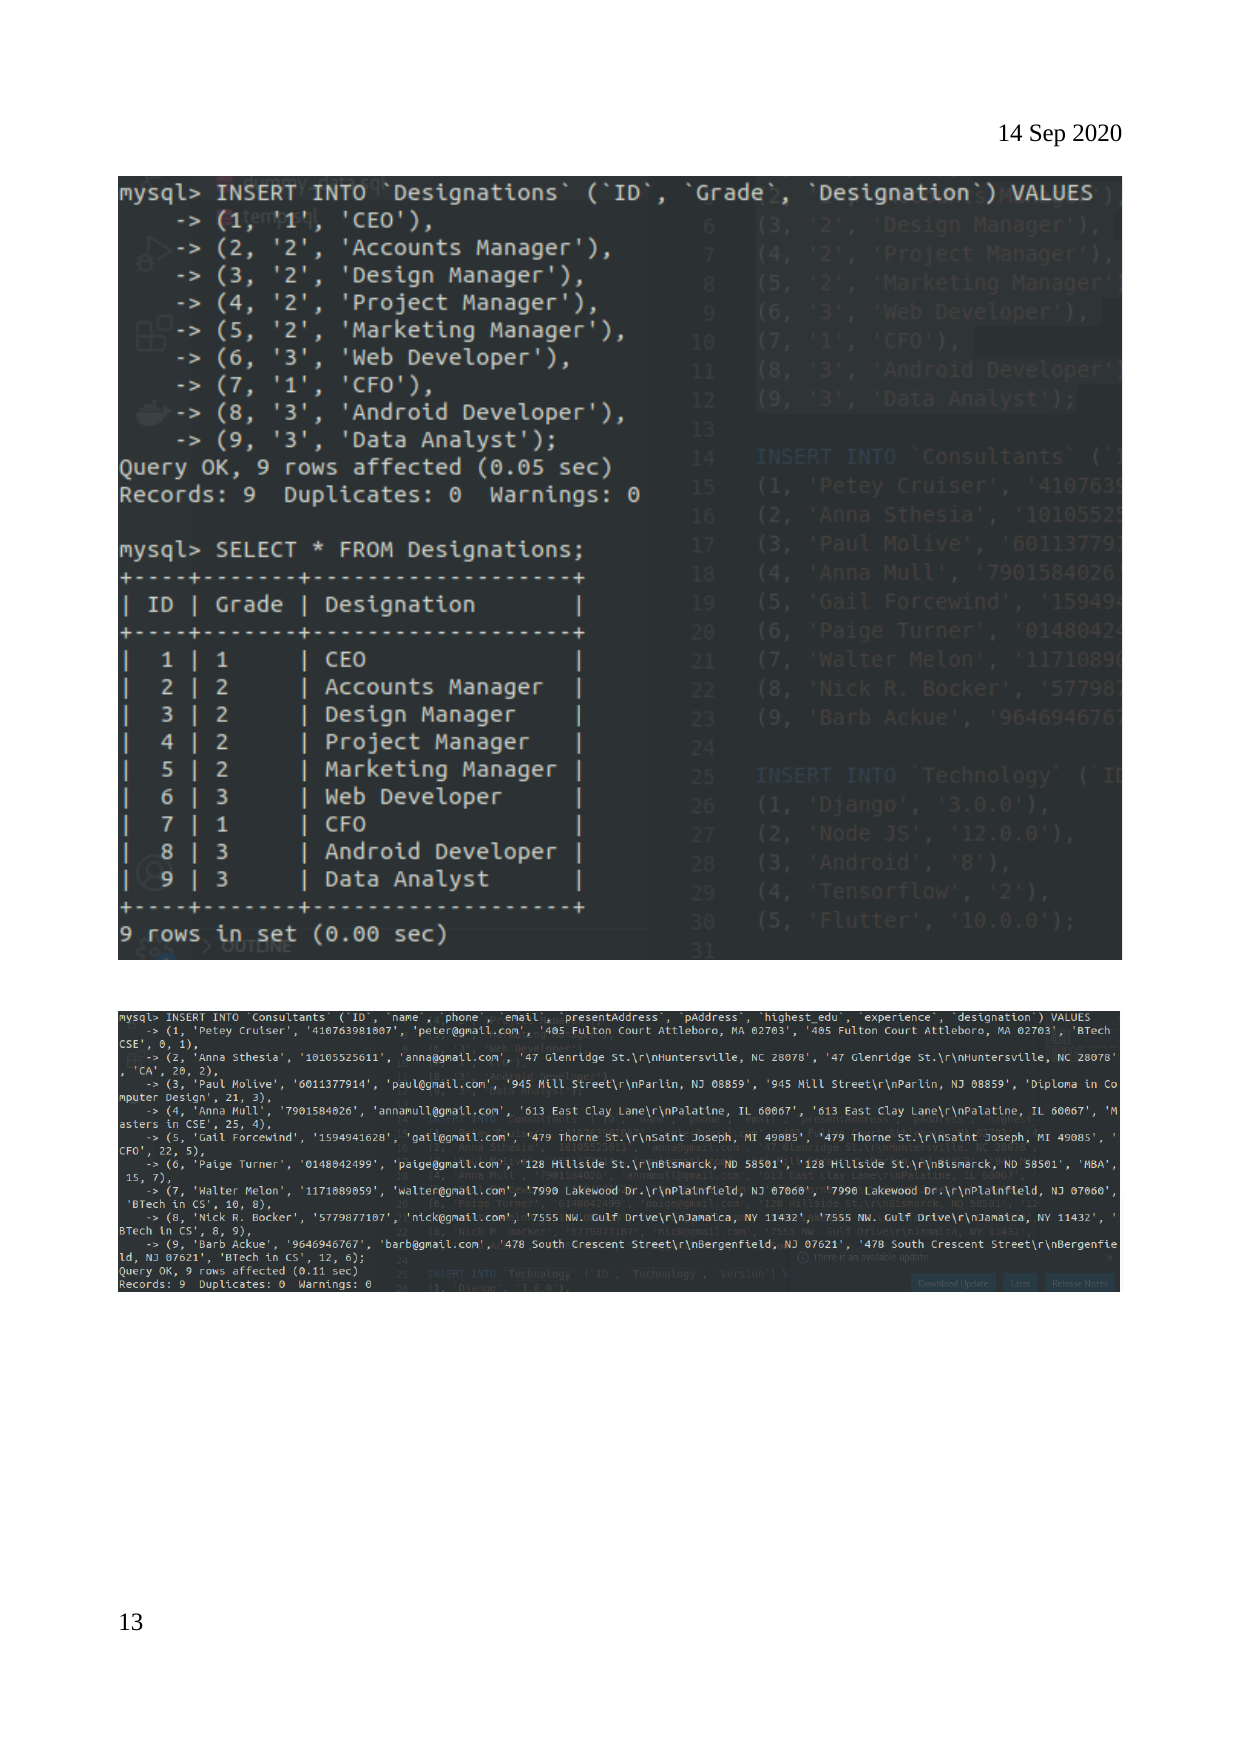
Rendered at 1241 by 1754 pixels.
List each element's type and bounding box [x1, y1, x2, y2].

picture [118, 1011, 1123, 1292]
picture [118, 176, 1123, 960]
